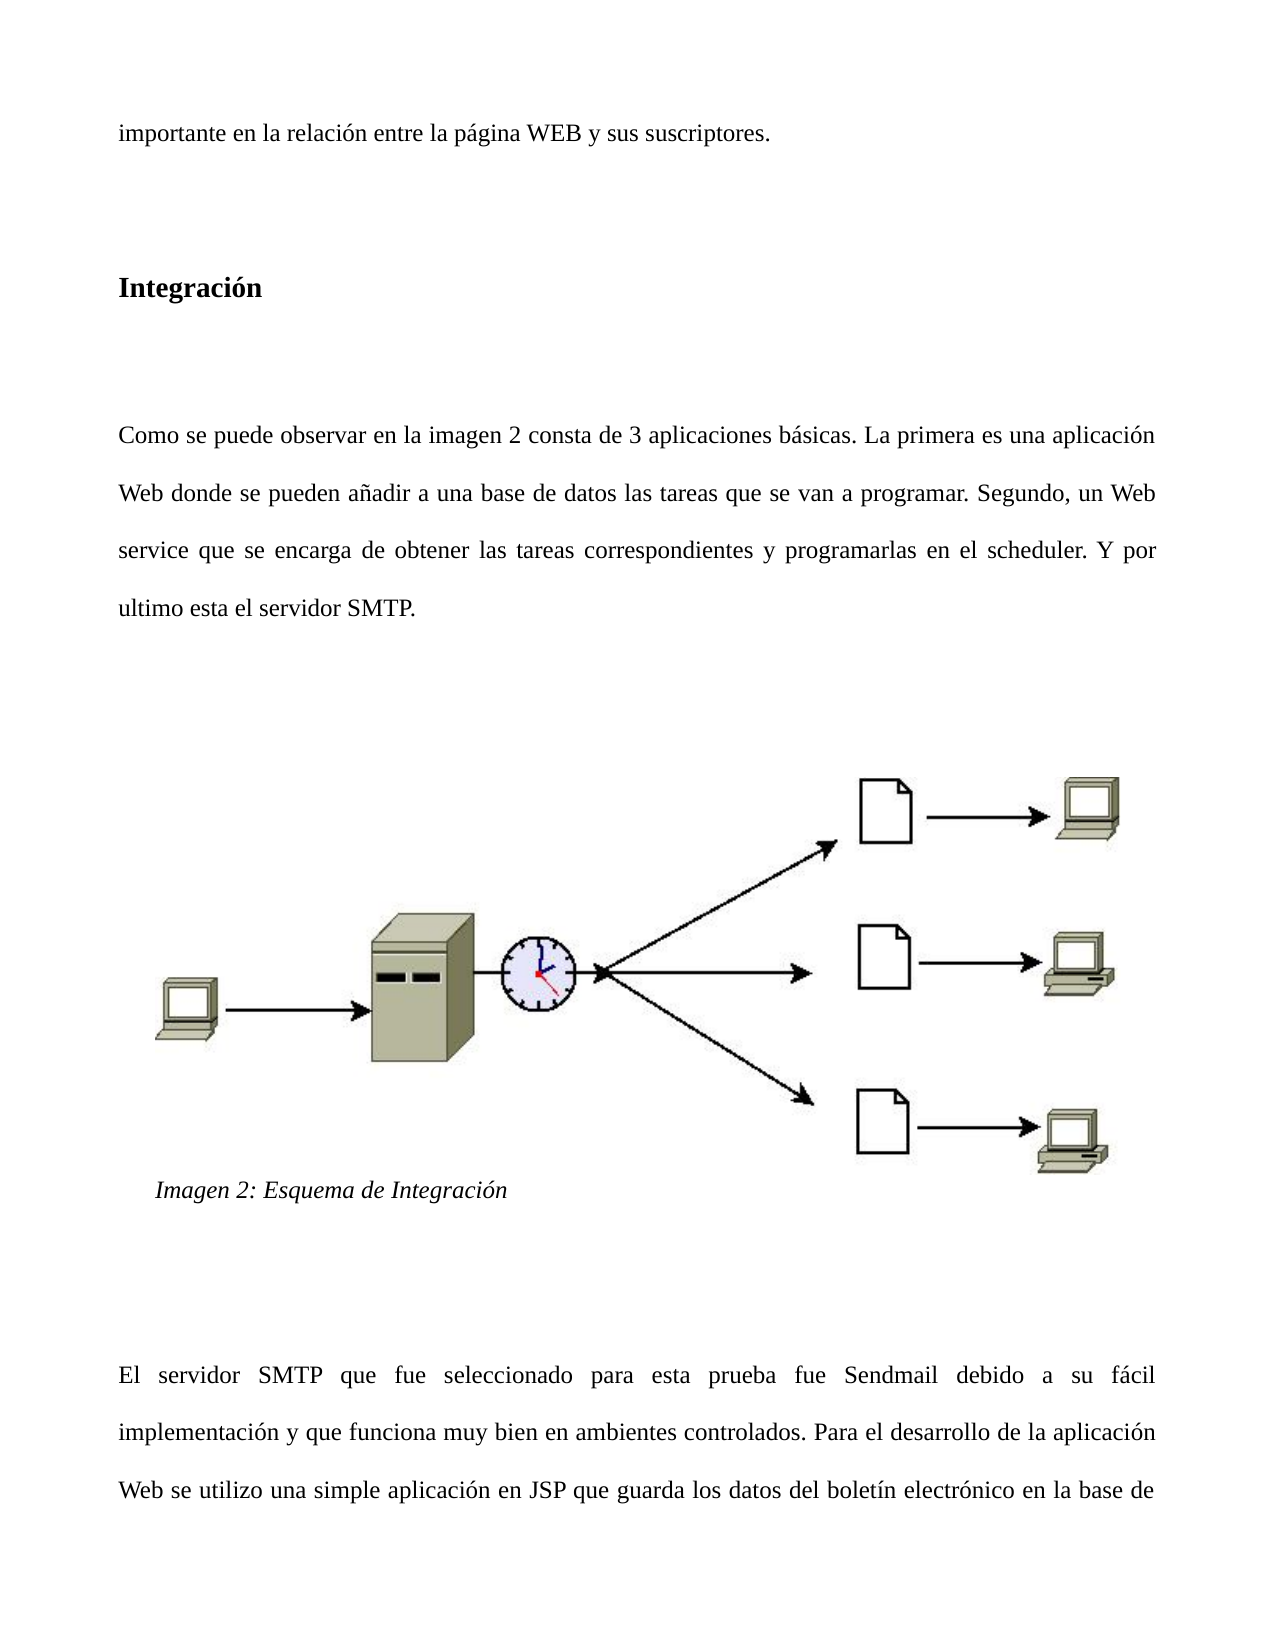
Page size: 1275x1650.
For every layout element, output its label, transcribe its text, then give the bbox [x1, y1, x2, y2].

text Como se puede observar en la imagen 2 consta de 3 aplicaciones básicas. La primera es una aplicación Web donde se pueden añadir a una base de datos las tareas que se van a programar. Segundo, un Web service que se encarga de obtener las tareas correspondientes y programarlas en el scheduler. Y por ultimo esta el servidor SMTP. [118, 420, 1157, 621]
text importante en la relación entre la página WEB y sus suscriptores. [118, 118, 1157, 147]
subtitle Integración [118, 271, 1157, 304]
picture [155, 777, 1121, 1175]
text El servidor SMTP que fue seleccionado para esta prueba fue Sendmail debido a su fácil implementación y que funciona muy bien en ambientes controlados. Para el desarrollo de la aplicación Web se utilizo una simple aplicación en JSP que guarda los datos del boletín electrónico en la base de [118, 1302, 1157, 1503]
text Imagen 2: Esquema de Integración [155, 1175, 1120, 1203]
